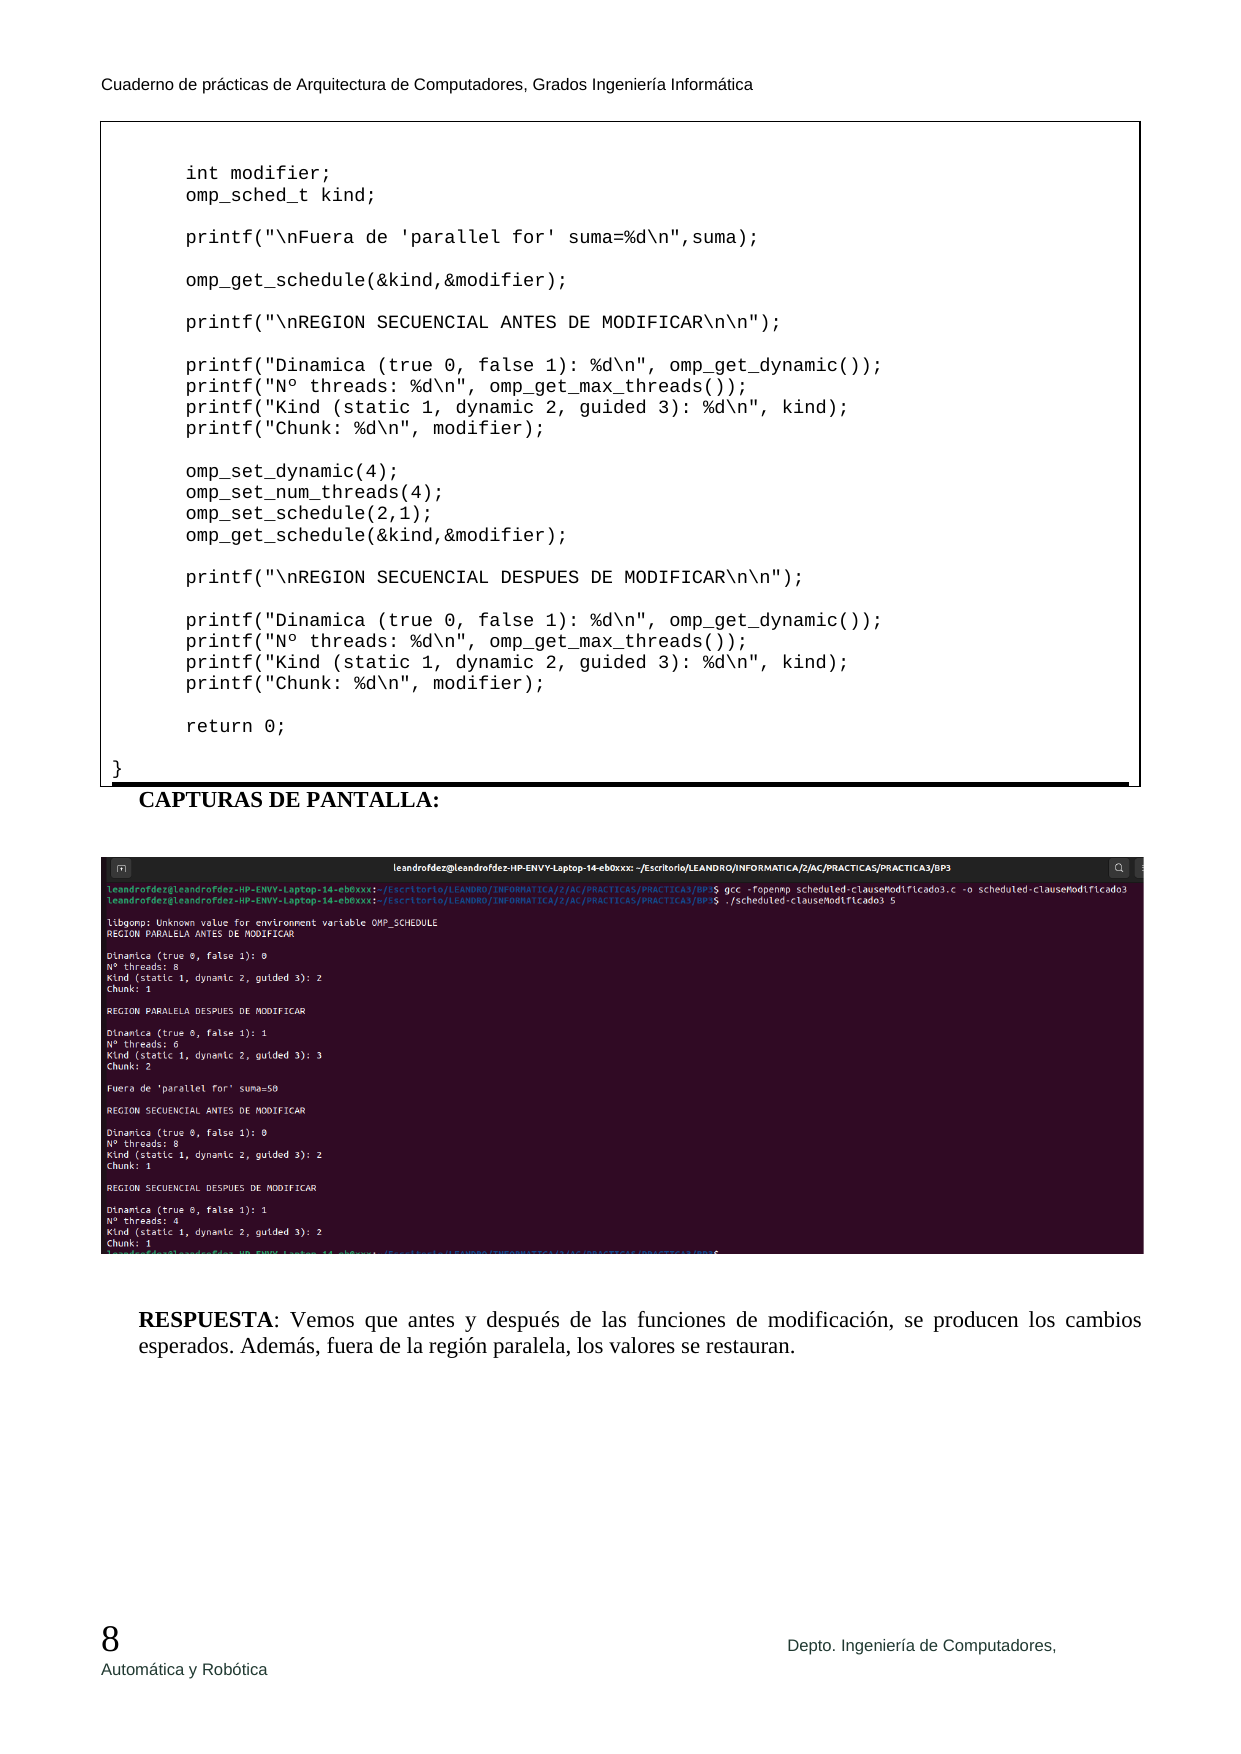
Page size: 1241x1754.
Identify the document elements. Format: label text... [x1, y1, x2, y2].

text CAPTURAS DE PANTALLA: [138, 787, 1143, 813]
picture [101, 857, 1144, 1254]
table_header int modifier; omp_sched_t kind; printf("\nFuera de 'parallel for' suma=%d\n",suma); omp_get_schedule(&kind,&modifier); printf("\nREGION SECUENCIAL ANTES DE MODIFICAR\n\n"); printf("Dinamica (true 0, false 1): %d\n", omp_get_dynamic()); printf("Nº threads: %d\n", omp_get_max_threads()); printf("Kind (static 1, dynamic 2, guided 3): %d\n", kind); printf("Chunk: %d\n", modifier); omp_set_dynamic(4); omp_set_num_threads(4); omp_set_schedule(2,1); omp_get_schedule(&kind,&modifier); printf("\nREGION SECUENCIAL DESPUES DE MODIFICAR\n\n"); printf("Dinamica (true 0, false 1): %d\n", omp_get_dynamic()); printf("Nº threads: %d\n", omp_get_max_threads()); printf("Kind (static 1, dynamic 2, guided 3): %d\n", kind); printf("Chunk: %d\n", modifier); return 0; } [101, 122, 1139, 786]
text RESPUESTA: Vemos que antes y después de las funciones de modificación, se producen los cambios esperados. Además, fuera de la región paralela, los valores se restauran. [138, 1306, 1143, 1359]
